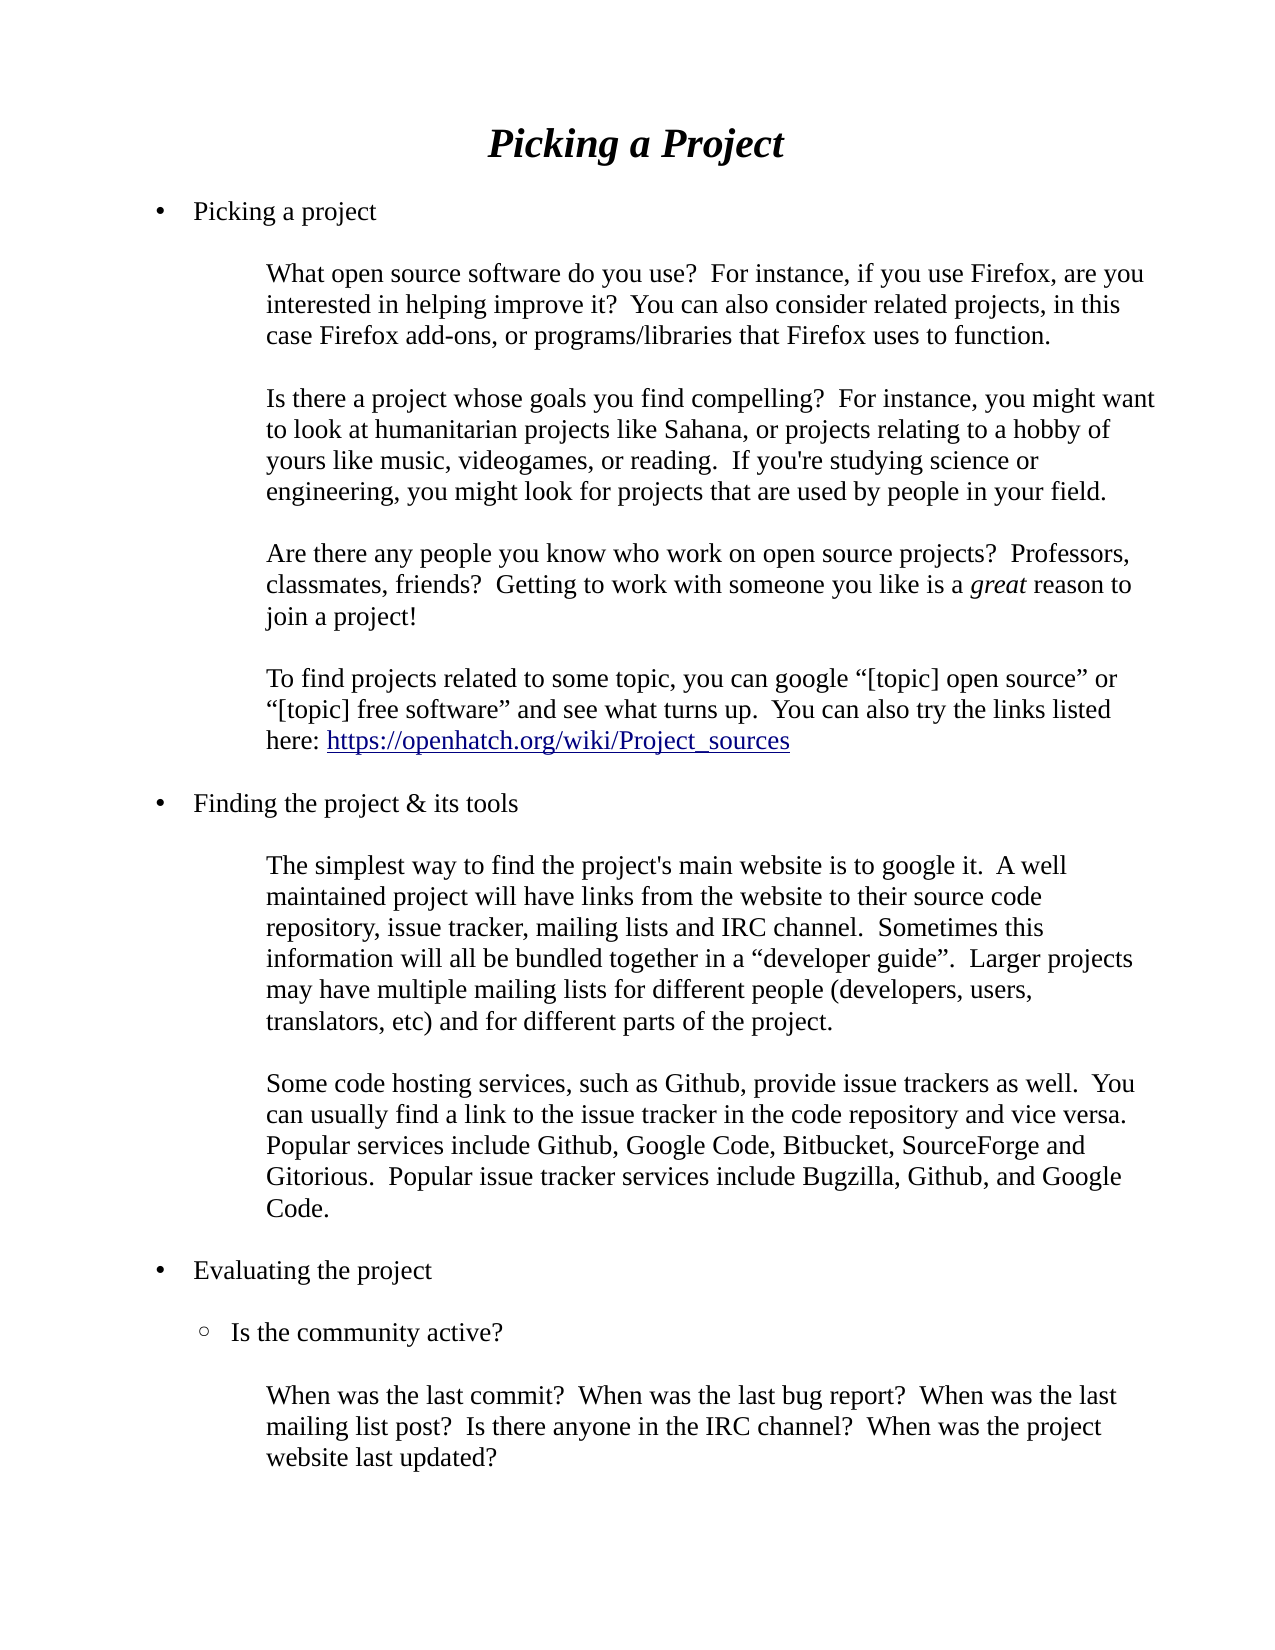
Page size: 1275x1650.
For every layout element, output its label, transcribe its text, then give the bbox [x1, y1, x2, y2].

text What open source software do you use? For instance, if you use Firefox, are you interested in helping improve it? You can also consider related projects, in this case Firefox add-ons, or programs/libraries that Firefox uses to function. [266, 257, 1157, 351]
text Are there any people you know who work on open source projects? Professors, classmates, friends? Getting to work with someone you like is a great reason to join a project! [266, 537, 1157, 631]
text When was the last commit? When was the last bug report? When was the last mailing list post? Is there anyone in the IRC channel? When was the project website last updated? [266, 1379, 1157, 1472]
text Some code hosting services, such as Github, provide issue trackers as well. You can usually find a link to the issue tracker in the code repository and vice versa. Popular services include Github, Google Code, Bitbucket, SourceForge and Gitorious. Popular issue tracker services include Bugzilla, Github, and Google Code. [266, 1067, 1157, 1223]
text Picking a Project [118, 118, 1157, 166]
text The simplest way to find the project's main website is to google it. A well maintained project will have links from the website to their source code repository, issue tracker, mailing lists and IRC channel. Sometimes this information will all be bundled together in a “developer guide”. Larger projects may have multiple mailing lists for different people (developers, users, translators, etc) and for different parts of the project. [266, 849, 1157, 1036]
text To find projects related to some topic, you can google “[topic] open source” or “[topic] free software” and see what turns up. You can also try the links listed here: https://openhatch.org/wiki/Project_sources [266, 662, 1157, 756]
text Is there a project whose goals you find compelling? For instance, you might want to look at humanitarian projects like Sahana, or projects relating to a hobby of yours like music, videogames, or reading. If you're studying science or engineering, you might look for projects that are used by people in your field. [266, 382, 1157, 506]
list Is the community active? [193, 1316, 1157, 1348]
list Finding the project & its tools [156, 787, 1157, 818]
list Evaluating the project [156, 1254, 1157, 1285]
list Picking a project [156, 195, 1157, 226]
